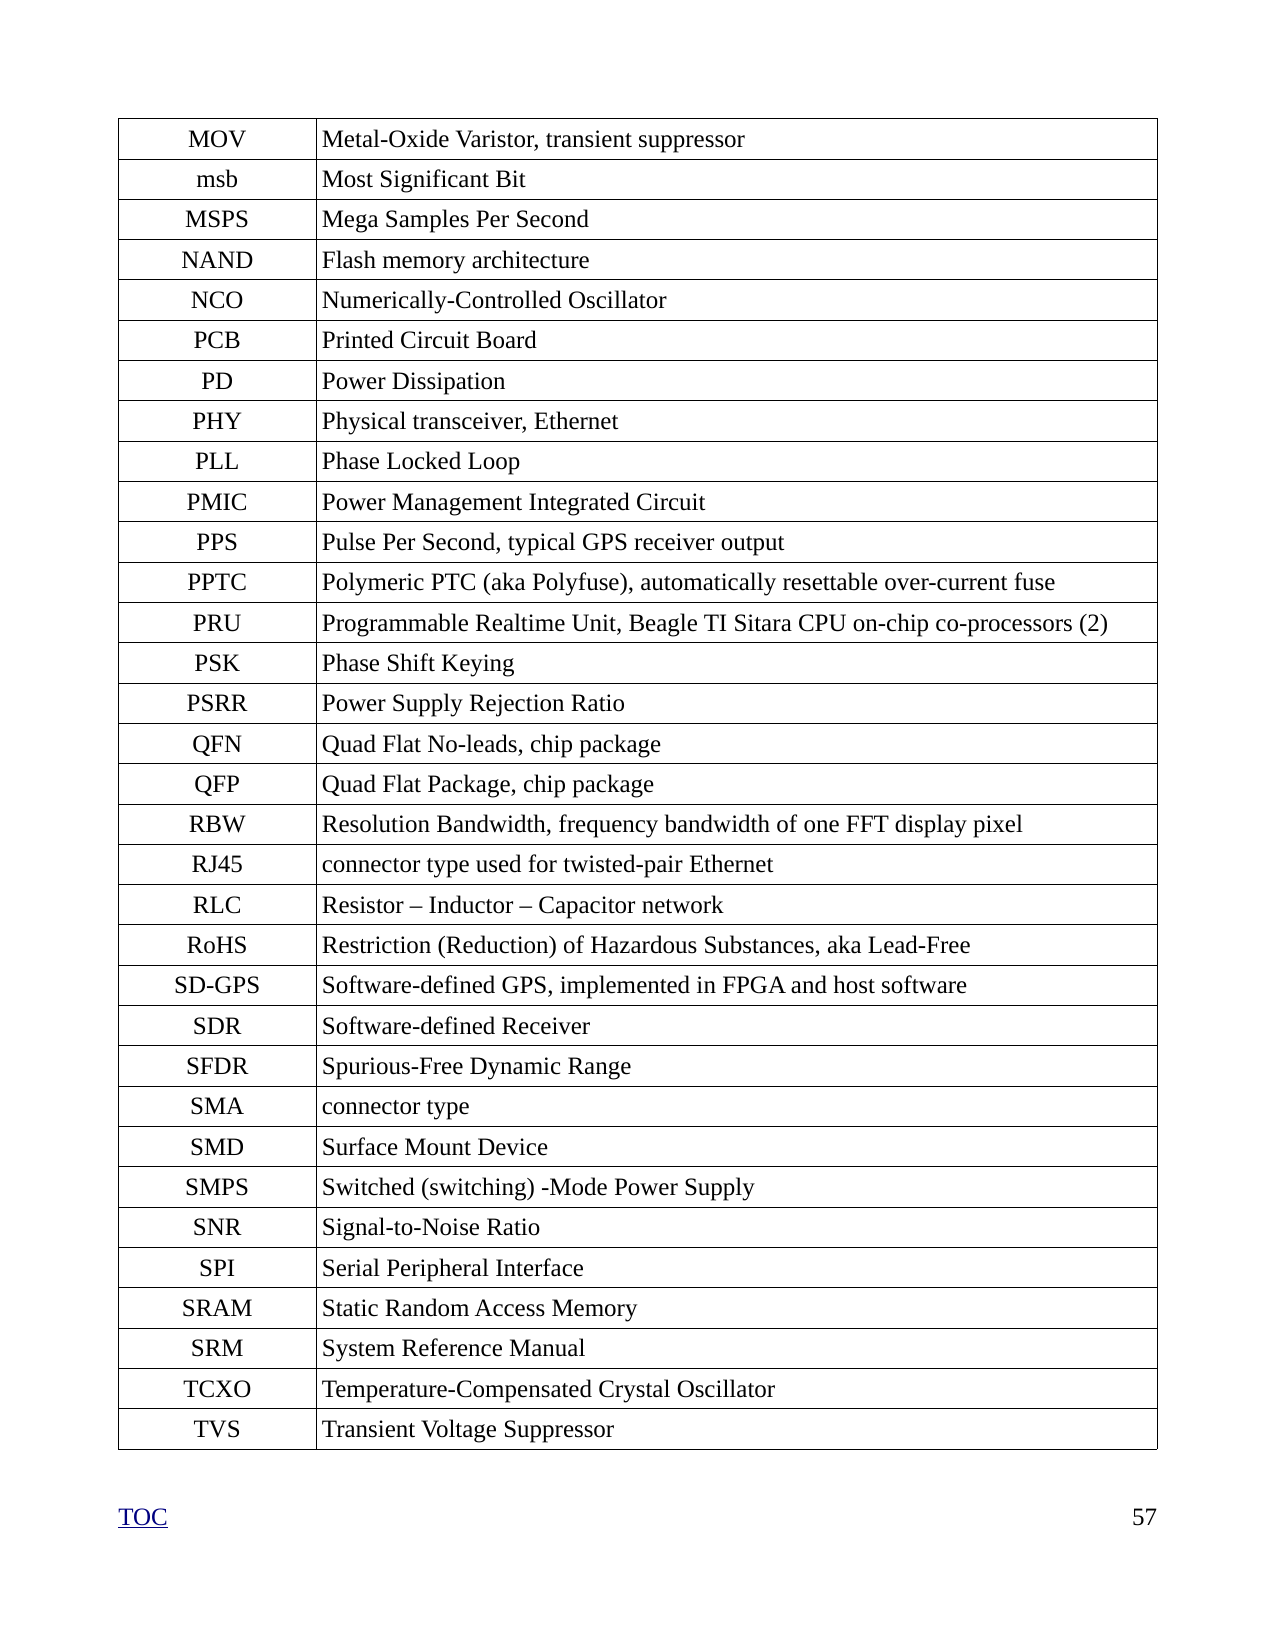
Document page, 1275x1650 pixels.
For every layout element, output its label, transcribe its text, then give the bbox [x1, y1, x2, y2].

table_cell msb [119, 160, 316, 199]
table_cell PLL [119, 442, 316, 481]
table_cell PHY [119, 401, 316, 441]
table_cell Spurious-Free Dynamic Range [317, 1046, 1157, 1086]
table_cell Power Supply Rejection Ratio [317, 684, 1157, 723]
table_cell SPI [119, 1248, 316, 1287]
table_cell TCXO [119, 1369, 316, 1408]
table_cell RoHS [119, 925, 316, 965]
table_cell QFP [119, 764, 316, 803]
table_cell PCB [119, 321, 316, 360]
table_cell PD [119, 361, 316, 400]
table_cell NAND [119, 240, 316, 279]
table_cell SMD [119, 1127, 316, 1166]
table_cell connector type [317, 1087, 1157, 1126]
table_cell PRU [119, 603, 316, 642]
table_cell Serial Peripheral Interface [317, 1248, 1157, 1287]
table_cell SFDR [119, 1046, 316, 1086]
table_cell Surface Mount Device [317, 1127, 1157, 1166]
table_cell SD-GPS [119, 966, 316, 1005]
table_cell Programmable Realtime Unit, Beagle TI Sitara CPU on-chip co-processors (2) [317, 603, 1157, 642]
table_cell Power Dissipation [317, 361, 1157, 400]
table_cell SMPS [119, 1167, 316, 1207]
table_cell Polymeric PTC (aka Polyfuse), automatically resettable over-current fuse [317, 563, 1157, 602]
table_cell QFN [119, 724, 316, 763]
table_cell Transient Voltage Suppressor [317, 1409, 1157, 1448]
table_cell SMA [119, 1087, 316, 1126]
table_cell SRAM [119, 1288, 316, 1327]
table_cell PMIC [119, 482, 316, 521]
table_cell Switched (switching) -Mode Power Supply [317, 1167, 1157, 1207]
table_cell System Reference Manual [317, 1329, 1157, 1368]
table_cell PSK [119, 643, 316, 682]
table_cell Resistor – Inductor – Capacitor network [317, 885, 1157, 924]
table_cell Mega Samples Per Second [317, 200, 1157, 239]
table_cell Restriction (Reduction) of Hazardous Substances, aka Lead-Free [317, 925, 1157, 965]
table_cell Flash memory architecture [317, 240, 1157, 279]
table_cell Signal-to-Noise Ratio [317, 1208, 1157, 1247]
table_cell Static Random Access Memory [317, 1288, 1157, 1327]
table_cell Phase Shift Keying [317, 643, 1157, 682]
table_cell Temperature-Compensated Crystal Oscillator [317, 1369, 1157, 1408]
table_cell PSRR [119, 684, 316, 723]
table_cell Power Management Integrated Circuit [317, 482, 1157, 521]
table_cell Quad Flat No-leads, chip package [317, 724, 1157, 763]
table_cell RJ45 [119, 845, 316, 884]
table_cell Software-defined Receiver [317, 1006, 1157, 1045]
table_cell Phase Locked Loop [317, 442, 1157, 481]
table_cell Metal-Oxide Varistor, transient suppressor [317, 119, 1157, 158]
table_cell Numerically-Controlled Oscillator [317, 280, 1157, 320]
table_cell SDR [119, 1006, 316, 1045]
table_cell Resolution Bandwidth, frequency bandwidth of one FFT display pixel [317, 805, 1157, 844]
table_cell TVS [119, 1409, 316, 1448]
table_cell Quad Flat Package, chip package [317, 764, 1157, 803]
table_cell Pulse Per Second, typical GPS receiver output [317, 522, 1157, 562]
table_cell Physical transceiver, Ethernet [317, 401, 1157, 441]
table_cell PPTC [119, 563, 316, 602]
table_cell PPS [119, 522, 316, 562]
table_cell connector type used for twisted-pair Ethernet [317, 845, 1157, 884]
table_cell Printed Circuit Board [317, 321, 1157, 360]
table_cell RBW [119, 805, 316, 844]
table_cell SRM [119, 1329, 316, 1368]
table_cell SNR [119, 1208, 316, 1247]
table_cell Software-defined GPS, implemented in FPGA and host software [317, 966, 1157, 1005]
table_cell MOV [119, 119, 316, 158]
table_cell MSPS [119, 200, 316, 239]
table_cell Most Significant Bit [317, 160, 1157, 199]
table_cell RLC [119, 885, 316, 924]
table_cell NCO [119, 280, 316, 320]
